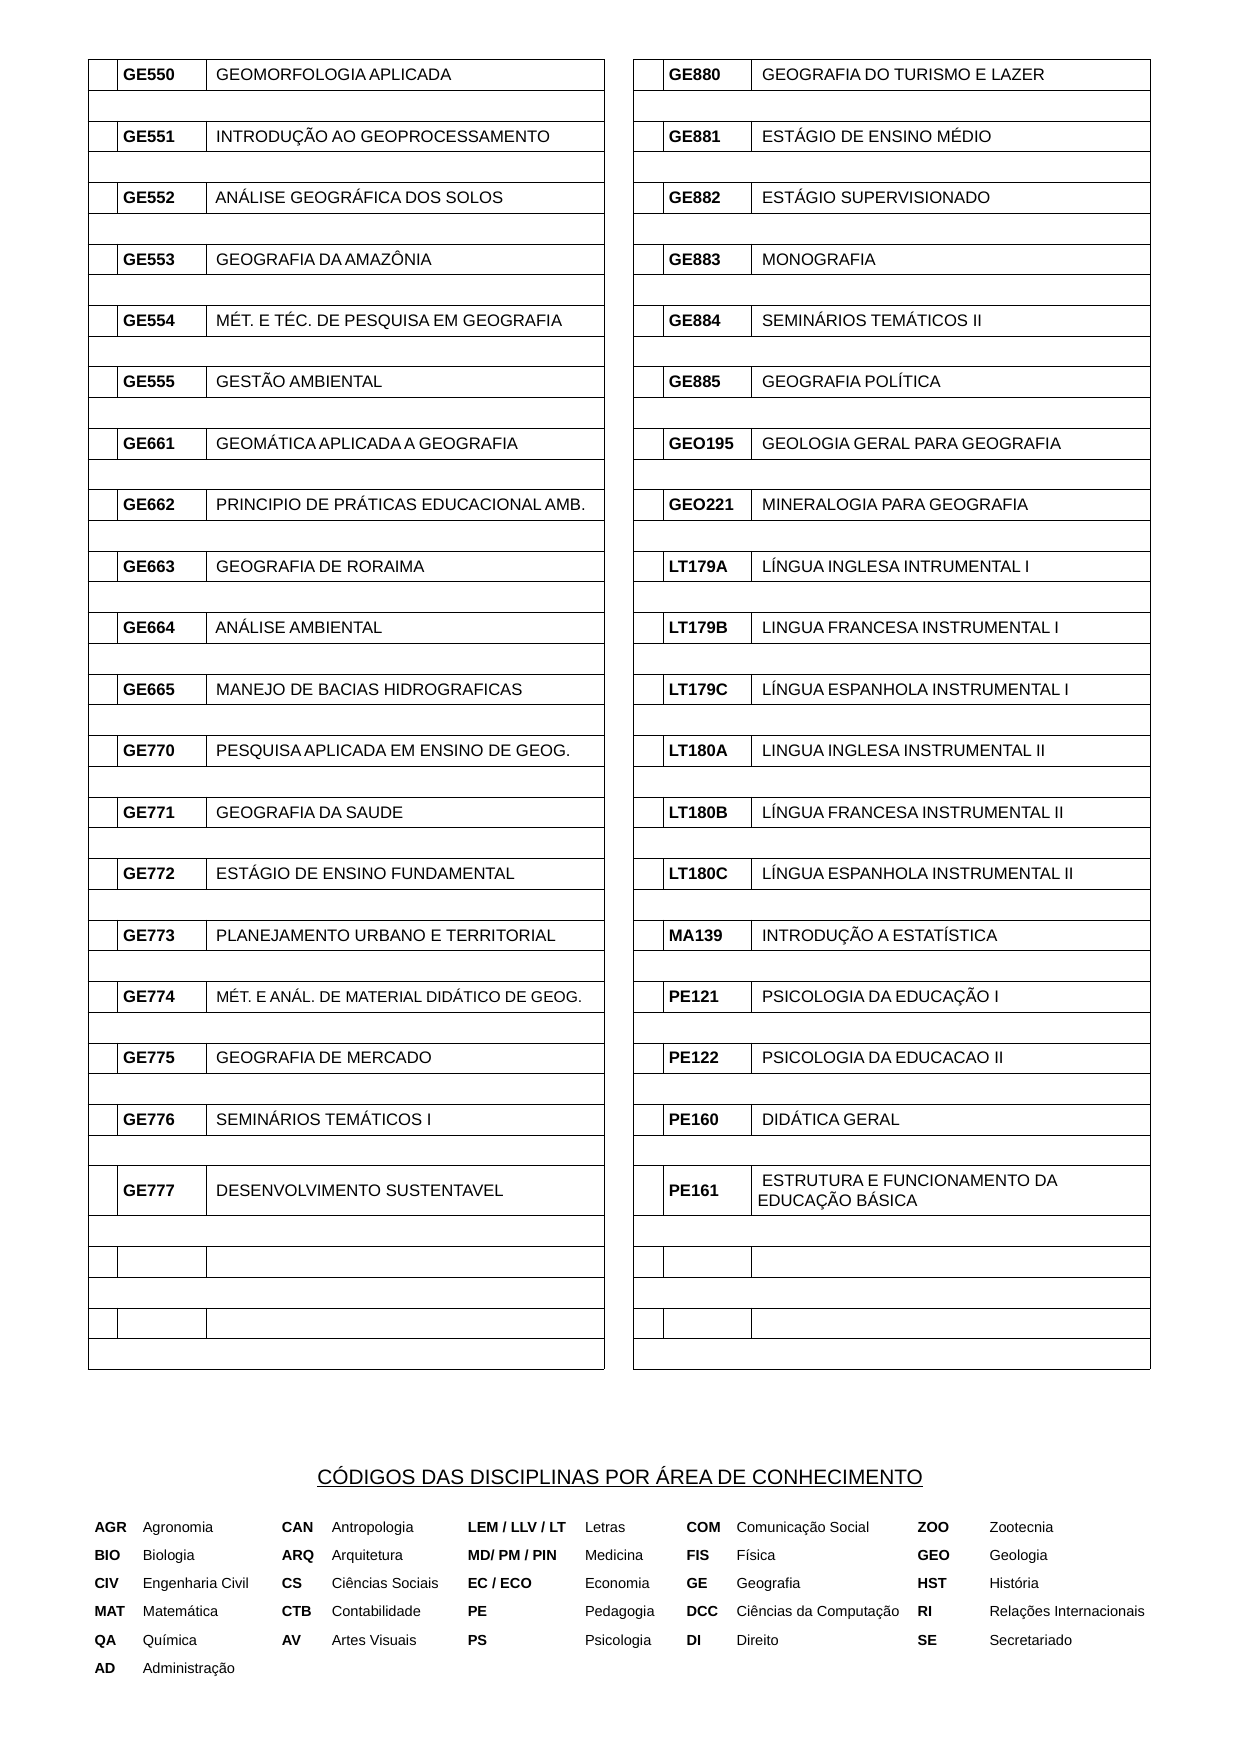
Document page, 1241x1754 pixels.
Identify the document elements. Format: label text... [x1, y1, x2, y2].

table_cell [634, 367, 663, 397]
table_header Zootecnia [984, 1513, 1152, 1541]
table_cell PSICOLOGIA DA EDUCAÇÃO I [752, 982, 1150, 1012]
table_cell [326, 1654, 448, 1682]
table_cell [89, 982, 117, 1012]
table_cell GEOLOGIA GERAL PARA GEOGRAFIA [752, 429, 1150, 458]
table_cell [260, 1598, 276, 1626]
table_header Antropologia [326, 1513, 448, 1541]
table_cell [89, 828, 604, 858]
table_cell GEOGRAFIA POLÍTICA [752, 367, 1150, 397]
table_cell [605, 366, 633, 397]
table_cell PRINCIPIO DE PRÁTICAS EDUCACIONAL AMB. [207, 490, 604, 520]
table_cell [605, 704, 633, 735]
table_cell PE160 [664, 1105, 751, 1134]
table_cell Medicina [579, 1541, 667, 1569]
table_cell ANÁLISE GEOGRÁFICA DOS SOLOS [207, 183, 604, 213]
table_cell [118, 1247, 206, 1277]
table_cell Administração [137, 1654, 260, 1682]
table_cell [667, 1598, 681, 1626]
table_cell [89, 798, 117, 827]
table_cell LÍNGUA ESPANHOLA INSTRUMENTAL I [752, 675, 1150, 704]
table_header [605, 59, 633, 90]
table_cell [667, 1569, 681, 1597]
table_cell MÉT. E TÉC. DE PESQUISA EM GEOGRAFIA [207, 306, 604, 336]
table_cell [89, 214, 604, 243]
table_cell [89, 705, 604, 735]
table_header CAN [276, 1513, 326, 1541]
table_cell [89, 275, 604, 305]
table_cell [605, 1135, 633, 1165]
table_cell [634, 552, 663, 581]
table_cell [634, 1216, 1150, 1246]
table_header AGR [89, 1513, 137, 1541]
table_cell [89, 367, 117, 397]
table_cell [89, 337, 604, 366]
table_cell GE551 [118, 122, 206, 151]
table_cell [462, 1654, 579, 1682]
table_cell LINGUA FRANCESA INSTRUMENTAL I [752, 613, 1150, 643]
table_cell [634, 1247, 663, 1277]
table_cell PE122 [664, 1044, 751, 1073]
table_cell LT179A [664, 552, 751, 581]
table_cell GEOGRAFIA DE RORAIMA [207, 552, 604, 581]
table_cell ESTÁGIO DE ENSINO MÉDIO [752, 122, 1150, 151]
table_cell [605, 428, 633, 458]
table_cell [605, 1338, 633, 1369]
table_cell GEOGRAFIA DE MERCADO [207, 1044, 604, 1073]
table_cell [634, 337, 1150, 366]
table_header LEM / LLV / LT [462, 1513, 579, 1541]
table_cell GE881 [664, 122, 751, 151]
table_cell MONOGRAFIA [752, 245, 1150, 274]
table_cell [605, 520, 633, 551]
table_cell [89, 951, 604, 981]
table_cell [634, 798, 663, 827]
table_cell GEOGRAFIA DA SAUDE [207, 798, 604, 827]
table_cell FIS [681, 1541, 731, 1569]
table_cell GEO195 [664, 429, 751, 458]
table_cell GE553 [118, 245, 206, 274]
table_cell [664, 1247, 751, 1277]
table_cell [605, 244, 633, 274]
table_cell [667, 1541, 681, 1569]
table_cell CS [276, 1569, 326, 1597]
table_cell [605, 581, 633, 612]
table_cell [605, 797, 633, 827]
table_cell [605, 90, 633, 121]
table_cell ANÁLISE AMBIENTAL [207, 613, 604, 643]
table_cell [605, 274, 633, 305]
table_cell [634, 1013, 1150, 1042]
table_cell LÍNGUA INGLESA INTRUMENTAL I [752, 552, 1150, 581]
table_cell [605, 889, 633, 919]
table_cell GE663 [118, 552, 206, 581]
table_cell ESTÁGIO SUPERVISIONADO [752, 183, 1150, 213]
table_cell Geografia [731, 1569, 912, 1597]
table_cell [605, 459, 633, 489]
table_cell [605, 612, 633, 643]
table_cell GE555 [118, 367, 206, 397]
table_cell [605, 1308, 633, 1338]
table_cell [634, 91, 1150, 121]
table_header COM [681, 1513, 731, 1541]
table_cell Relações Internacionais [984, 1598, 1152, 1626]
table_cell [912, 1654, 984, 1682]
table_cell MD/ PM / PIN [462, 1541, 579, 1569]
table_cell [634, 152, 1150, 182]
table_cell [634, 644, 1150, 674]
table_cell GE773 [118, 921, 206, 950]
table_header ZOO [912, 1513, 984, 1541]
table_cell Secretariado [984, 1626, 1152, 1654]
table_cell [448, 1569, 462, 1597]
table_cell [634, 767, 1150, 797]
table_cell [605, 735, 633, 766]
table_cell [634, 245, 663, 274]
table_header [260, 1513, 276, 1541]
table_cell AV [276, 1626, 326, 1654]
table_cell [634, 1105, 663, 1134]
table_cell GEOMÁTICA APLICADA A GEOGRAFIA [207, 429, 604, 458]
table_cell [605, 1277, 633, 1307]
table_cell RI [912, 1598, 984, 1626]
table_cell SE [912, 1626, 984, 1654]
table_cell [448, 1654, 462, 1682]
table_cell [89, 1013, 604, 1042]
table_cell [89, 552, 117, 581]
table_cell GE774 [118, 982, 206, 1012]
table_cell Ciências da Computação [731, 1598, 912, 1626]
table_cell [681, 1654, 731, 1682]
table_cell [207, 1247, 604, 1277]
table_cell ESTÁGIO DE ENSINO FUNDAMENTAL [207, 859, 604, 889]
table_cell [605, 1043, 633, 1073]
table_cell Ciências Sociais [326, 1569, 448, 1597]
table_cell [89, 767, 604, 797]
table_cell [89, 1136, 604, 1165]
table_cell GE552 [118, 183, 206, 213]
table_cell [118, 1309, 206, 1338]
table_cell [605, 643, 633, 674]
table_cell MÉT. E ANÁL. DE MATERIAL DIDÁTICO DE GEOG. [207, 982, 604, 1012]
table_cell [667, 1654, 681, 1682]
table_cell GE882 [664, 183, 751, 213]
table_cell GEOGRAFIA DA AMAZÔNIA [207, 245, 604, 274]
table_cell [89, 644, 604, 674]
table_cell GE884 [664, 306, 751, 336]
table_cell [634, 1278, 1150, 1307]
table_cell [89, 1278, 604, 1307]
table_cell GE661 [118, 429, 206, 458]
table_cell ARQ [276, 1541, 326, 1569]
table_cell Pedagogia [579, 1598, 667, 1626]
table_cell GESTÃO AMBIENTAL [207, 367, 604, 397]
table_cell [605, 827, 633, 858]
table_cell [634, 1074, 1150, 1104]
table_cell MINERALOGIA PARA GEOGRAFIA [752, 490, 1150, 520]
table_cell ESTRUTURA E FUNCIONAMENTO DA EDUCAÇÃO BÁSICA [752, 1166, 1150, 1215]
table_cell GE665 [118, 675, 206, 704]
table_header GEOMORFOLOGIA APLICADA [207, 60, 604, 90]
table_cell [89, 1166, 117, 1215]
table_cell GE776 [118, 1105, 206, 1134]
table_header GEOGRAFIA DO TURISMO E LAZER [752, 60, 1150, 90]
table_cell PE161 [664, 1166, 751, 1215]
table_cell DESENVOLVIMENTO SUSTENTAVEL [207, 1166, 604, 1215]
table_cell GE664 [118, 613, 206, 643]
table_cell [634, 921, 663, 950]
table_header [667, 1513, 681, 1541]
table_cell [634, 521, 1150, 551]
table_cell [89, 183, 117, 213]
table_cell [634, 122, 663, 151]
table_cell [605, 121, 633, 151]
table_cell [634, 890, 1150, 919]
table_cell [89, 582, 604, 612]
table_cell PS [462, 1626, 579, 1654]
table_header [89, 60, 117, 90]
table_cell PSICOLOGIA DA EDUCACAO II [752, 1044, 1150, 1073]
table_cell [89, 490, 117, 520]
table_cell [634, 429, 663, 458]
table_cell Física [731, 1541, 912, 1569]
table_cell Arquitetura [326, 1541, 448, 1569]
table_cell [605, 151, 633, 182]
table_cell GE885 [664, 367, 751, 397]
table_header [448, 1513, 462, 1541]
table_cell GE771 [118, 798, 206, 827]
table_cell [605, 1165, 633, 1215]
table_cell LT179B [664, 613, 751, 643]
table_cell GEO221 [664, 490, 751, 520]
table_cell CTB [276, 1598, 326, 1626]
table_cell LÍNGUA ESPANHOLA INSTRUMENTAL II [752, 859, 1150, 889]
table_cell MANEJO DE BACIAS HIDROGRAFICAS [207, 675, 604, 704]
table_cell [634, 675, 663, 704]
table_cell [605, 551, 633, 581]
table_cell LINGUA INGLESA INSTRUMENTAL II [752, 736, 1150, 766]
table_cell [605, 1246, 633, 1277]
table_cell LT180B [664, 798, 751, 827]
table_cell [634, 705, 1150, 735]
table_cell [634, 398, 1150, 428]
table_cell DIDÁTICA GERAL [752, 1105, 1150, 1134]
table_header [634, 60, 663, 90]
table_cell [89, 1309, 117, 1338]
table_cell PESQUISA APLICADA EM ENSINO DE GEOG. [207, 736, 604, 766]
table_header GE550 [118, 60, 206, 90]
table_cell HST [912, 1569, 984, 1597]
table_cell [89, 675, 117, 704]
table_cell MA139 [664, 921, 751, 950]
table_cell [260, 1654, 276, 1682]
table_cell MAT [89, 1598, 137, 1626]
table_cell [260, 1541, 276, 1569]
table_cell Contabilidade [326, 1598, 448, 1626]
table_cell [667, 1626, 681, 1654]
table_cell História [984, 1569, 1152, 1597]
table_cell SEMINÁRIOS TEMÁTICOS II [752, 306, 1150, 336]
table_cell LT179C [664, 675, 751, 704]
table_cell [605, 950, 633, 981]
table_cell [89, 398, 604, 428]
table_cell [89, 245, 117, 274]
table_cell [634, 1339, 1150, 1369]
table_cell [634, 306, 663, 336]
table_cell [605, 1104, 633, 1134]
table_cell [89, 1044, 117, 1073]
table_cell [448, 1541, 462, 1569]
table_cell [605, 981, 633, 1012]
table_cell Geologia [984, 1541, 1152, 1569]
table_cell [260, 1626, 276, 1654]
table_cell [634, 214, 1150, 243]
table_cell CIV [89, 1569, 137, 1597]
table_cell [605, 305, 633, 336]
table_cell GE [681, 1569, 731, 1597]
table_cell [89, 1216, 604, 1246]
table_cell [634, 1309, 663, 1338]
table_header Agronomia [137, 1513, 260, 1541]
table_cell LÍNGUA FRANCESA INSTRUMENTAL II [752, 798, 1150, 827]
table_cell [89, 306, 117, 336]
table_cell PE121 [664, 982, 751, 1012]
table_cell [89, 152, 604, 182]
table_cell [89, 429, 117, 458]
table_cell [634, 1166, 663, 1215]
table_cell [89, 1247, 117, 1277]
table_cell [634, 828, 1150, 858]
table_cell [89, 736, 117, 766]
table_cell [752, 1309, 1150, 1338]
table_header Letras [579, 1513, 667, 1541]
table_cell AD [89, 1654, 137, 1682]
table_cell [634, 1136, 1150, 1165]
table_cell GE775 [118, 1044, 206, 1073]
table_cell GE662 [118, 490, 206, 520]
table_cell INTRODUÇÃO A ESTATÍSTICA [752, 921, 1150, 950]
table_cell [605, 336, 633, 366]
table_cell GEO [912, 1541, 984, 1569]
table_cell [89, 890, 604, 919]
table_cell [634, 183, 663, 213]
table_cell BIO [89, 1541, 137, 1569]
table_cell Engenharia Civil [137, 1569, 260, 1597]
table_cell Psicologia [579, 1626, 667, 1654]
table_cell [634, 460, 1150, 489]
table_cell GE777 [118, 1166, 206, 1215]
table_cell Economia [579, 1569, 667, 1597]
table_header Comunicação Social [731, 1513, 912, 1541]
table_cell [89, 1074, 604, 1104]
table_cell [664, 1309, 751, 1338]
table_cell [89, 921, 117, 950]
table_cell [634, 951, 1150, 981]
table_cell [605, 766, 633, 797]
table_cell [634, 582, 1150, 612]
table_cell [448, 1598, 462, 1626]
table_cell [89, 859, 117, 889]
table_cell [448, 1626, 462, 1654]
table_cell [634, 982, 663, 1012]
table_cell [89, 91, 604, 121]
table_cell DCC [681, 1598, 731, 1626]
table_cell [579, 1654, 667, 1682]
table_cell [634, 736, 663, 766]
table_cell SEMINÁRIOS TEMÁTICOS I [207, 1105, 604, 1134]
table_cell [89, 460, 604, 489]
table_cell [634, 859, 663, 889]
table_cell Artes Visuais [326, 1626, 448, 1654]
text CÓDIGOS DAS DISCIPLINAS POR ÁREA DE CONHECIMENTO [88, 1465, 1152, 1489]
table_cell GE554 [118, 306, 206, 336]
table_cell EC / ECO [462, 1569, 579, 1597]
table_cell [89, 122, 117, 151]
table_cell [634, 1044, 663, 1073]
table_cell Matemática [137, 1598, 260, 1626]
table_cell [605, 920, 633, 950]
table_cell GE770 [118, 736, 206, 766]
table_cell [276, 1654, 326, 1682]
table_cell [731, 1654, 912, 1682]
table_cell PE [462, 1598, 579, 1626]
table_cell [752, 1247, 1150, 1277]
table_cell [260, 1569, 276, 1597]
table_cell INTRODUÇÃO AO GEOPROCESSAMENTO [207, 122, 604, 151]
table_cell [89, 1339, 604, 1369]
table_cell [605, 674, 633, 704]
table_cell Biologia [137, 1541, 260, 1569]
table_cell [605, 489, 633, 520]
table_cell Direito [731, 1626, 912, 1654]
table_cell DI [681, 1626, 731, 1654]
table_cell LT180A [664, 736, 751, 766]
table_cell [634, 490, 663, 520]
table_cell [605, 182, 633, 213]
table_cell [89, 613, 117, 643]
table_cell [89, 1105, 117, 1134]
table_cell GE883 [664, 245, 751, 274]
table_cell GE772 [118, 859, 206, 889]
table_cell [605, 858, 633, 889]
table_cell QA [89, 1626, 137, 1654]
table_cell [634, 613, 663, 643]
table_cell Química [137, 1626, 260, 1654]
table_cell PLANEJAMENTO URBANO E TERRITORIAL [207, 921, 604, 950]
table_header GE880 [664, 60, 751, 90]
table_cell [605, 1012, 633, 1042]
table_cell [605, 1073, 633, 1104]
table_cell LT180C [664, 859, 751, 889]
table_cell [605, 397, 633, 428]
table_cell [605, 213, 633, 243]
table_cell [89, 521, 604, 551]
table_cell [207, 1309, 604, 1338]
table_cell [605, 1215, 633, 1246]
table_cell [984, 1654, 1152, 1682]
table_cell [634, 275, 1150, 305]
